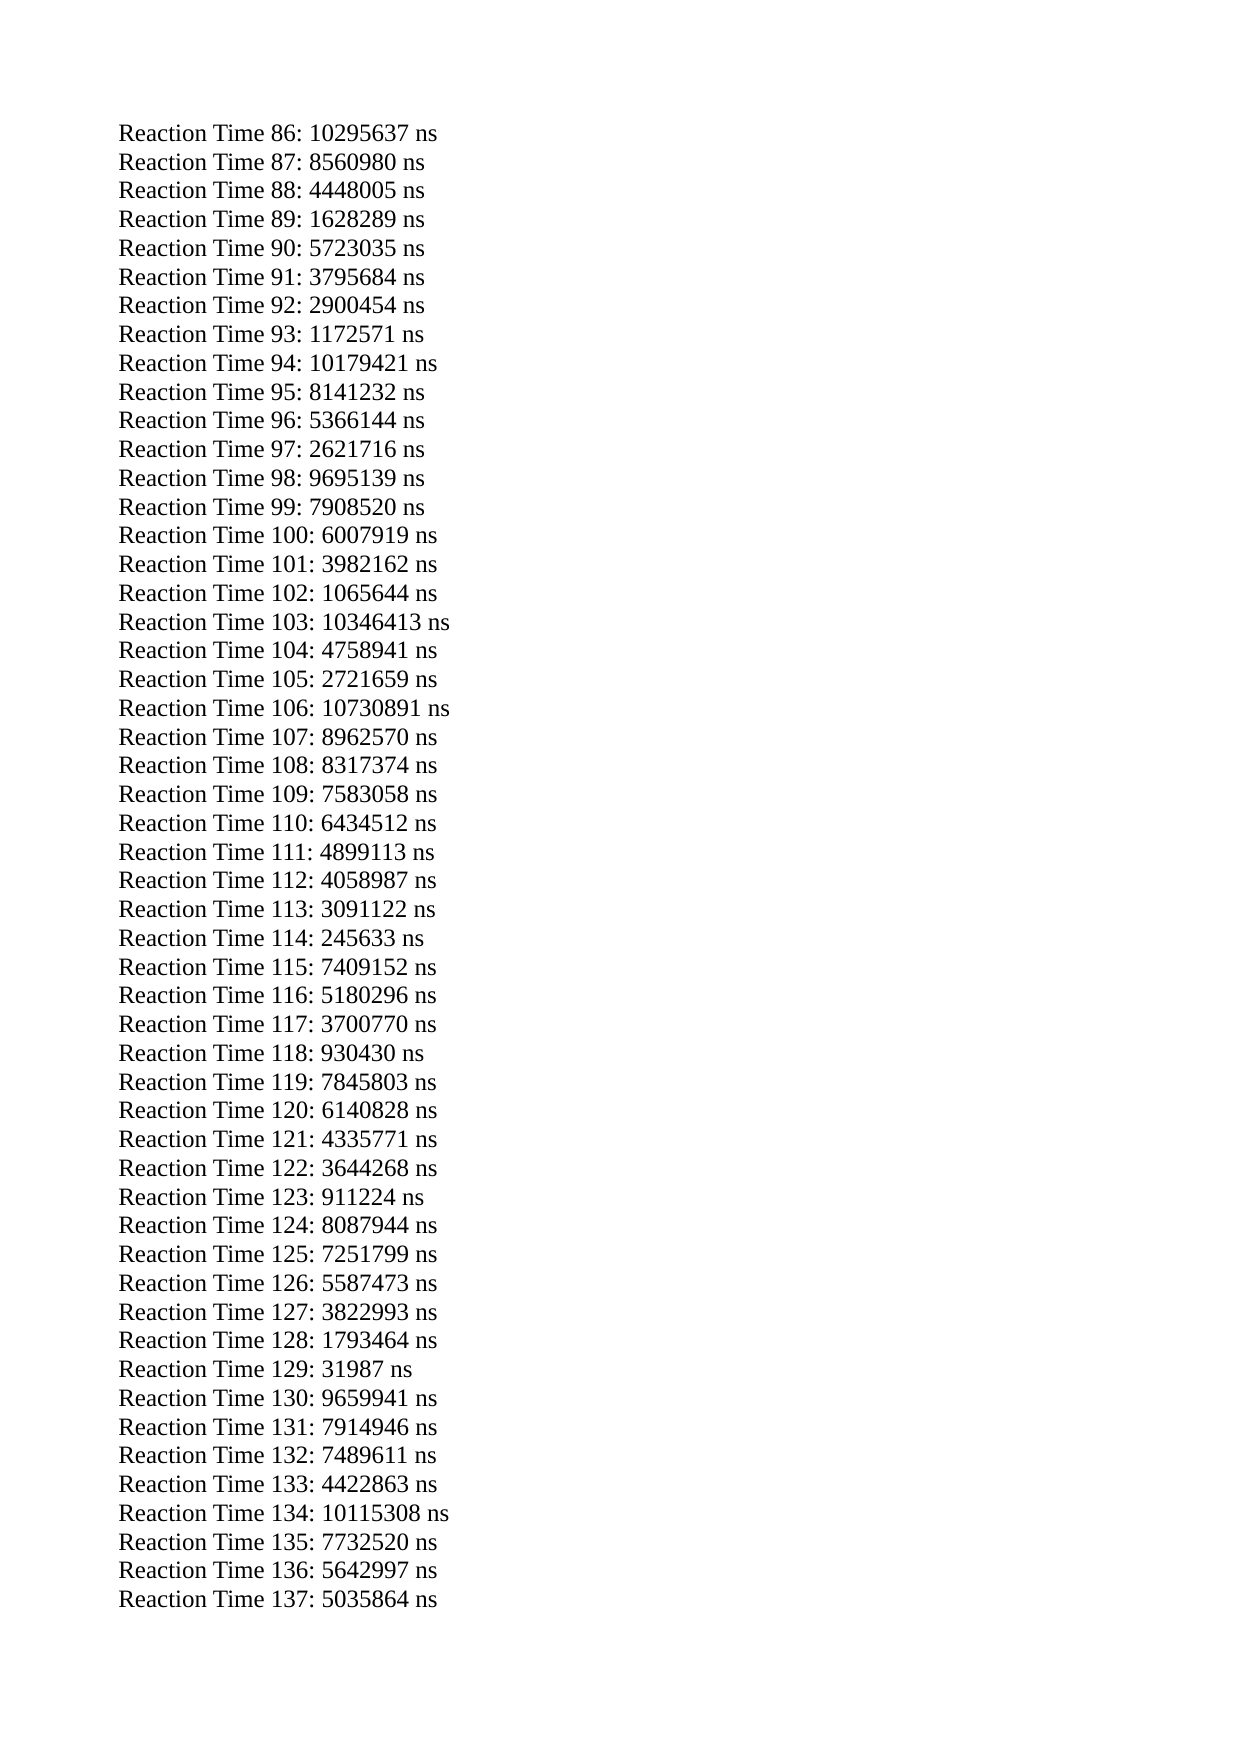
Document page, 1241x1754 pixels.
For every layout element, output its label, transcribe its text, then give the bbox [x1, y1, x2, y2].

text Reaction Time 119: 7845803 ns [118, 1067, 1122, 1096]
text Reaction Time 105: 2721659 ns [118, 664, 1122, 693]
text Reaction Time 101: 3982162 ns [118, 549, 1122, 578]
text Reaction Time 102: 1065644 ns [118, 578, 1122, 607]
text Reaction Time 94: 10179421 ns [118, 348, 1122, 377]
text Reaction Time 134: 10115308 ns [118, 1498, 1122, 1527]
text Reaction Time 107: 8962570 ns [118, 722, 1122, 751]
text Reaction Time 132: 7489611 ns [118, 1441, 1122, 1469]
text Reaction Time 89: 1628289 ns [118, 204, 1122, 233]
text Reaction Time 116: 5180296 ns [118, 981, 1122, 1009]
text Reaction Time 125: 7251799 ns [118, 1239, 1122, 1268]
text Reaction Time 137: 5035864 ns [118, 1584, 1122, 1613]
text Reaction Time 122: 3644268 ns [118, 1153, 1122, 1182]
text Reaction Time 113: 3091122 ns [118, 894, 1122, 923]
text Reaction Time 87: 8560980 ns [118, 147, 1122, 176]
text Reaction Time 93: 1172571 ns [118, 319, 1122, 348]
text Reaction Time 103: 10346413 ns [118, 607, 1122, 636]
text Reaction Time 130: 9659941 ns [118, 1383, 1122, 1412]
text Reaction Time 120: 6140828 ns [118, 1096, 1122, 1124]
text Reaction Time 114: 245633 ns [118, 923, 1122, 952]
text Reaction Time 118: 930430 ns [118, 1038, 1122, 1067]
text Reaction Time 98: 9695139 ns [118, 463, 1122, 492]
text Reaction Time 133: 4422863 ns [118, 1469, 1122, 1498]
text Reaction Time 97: 2621716 ns [118, 434, 1122, 463]
text Reaction Time 95: 8141232 ns [118, 377, 1122, 406]
text Reaction Time 91: 3795684 ns [118, 262, 1122, 291]
text Reaction Time 123: 911224 ns [118, 1182, 1122, 1211]
text Reaction Time 90: 5723035 ns [118, 233, 1122, 262]
text Reaction Time 104: 4758941 ns [118, 636, 1122, 664]
text Reaction Time 108: 8317374 ns [118, 751, 1122, 779]
text Reaction Time 110: 6434512 ns [118, 808, 1122, 837]
text Reaction Time 115: 7409152 ns [118, 952, 1122, 981]
text Reaction Time 86: 10295637 ns [118, 118, 1122, 147]
text Reaction Time 135: 7732520 ns [118, 1527, 1122, 1556]
text Reaction Time 121: 4335771 ns [118, 1124, 1122, 1153]
text Reaction Time 117: 3700770 ns [118, 1009, 1122, 1038]
text Reaction Time 129: 31987 ns [118, 1354, 1122, 1383]
text Reaction Time 136: 5642997 ns [118, 1556, 1122, 1584]
text Reaction Time 126: 5587473 ns [118, 1268, 1122, 1297]
text Reaction Time 128: 1793464 ns [118, 1326, 1122, 1354]
text Reaction Time 131: 7914946 ns [118, 1412, 1122, 1441]
text Reaction Time 96: 5366144 ns [118, 406, 1122, 434]
text Reaction Time 127: 3822993 ns [118, 1297, 1122, 1326]
text Reaction Time 92: 2900454 ns [118, 291, 1122, 319]
text Reaction Time 109: 7583058 ns [118, 779, 1122, 808]
text Reaction Time 99: 7908520 ns [118, 492, 1122, 521]
text Reaction Time 100: 6007919 ns [118, 521, 1122, 549]
text Reaction Time 111: 4899113 ns [118, 837, 1122, 866]
text Reaction Time 112: 4058987 ns [118, 866, 1122, 894]
text Reaction Time 88: 4448005 ns [118, 176, 1122, 204]
text Reaction Time 124: 8087944 ns [118, 1211, 1122, 1239]
text Reaction Time 106: 10730891 ns [118, 693, 1122, 722]
